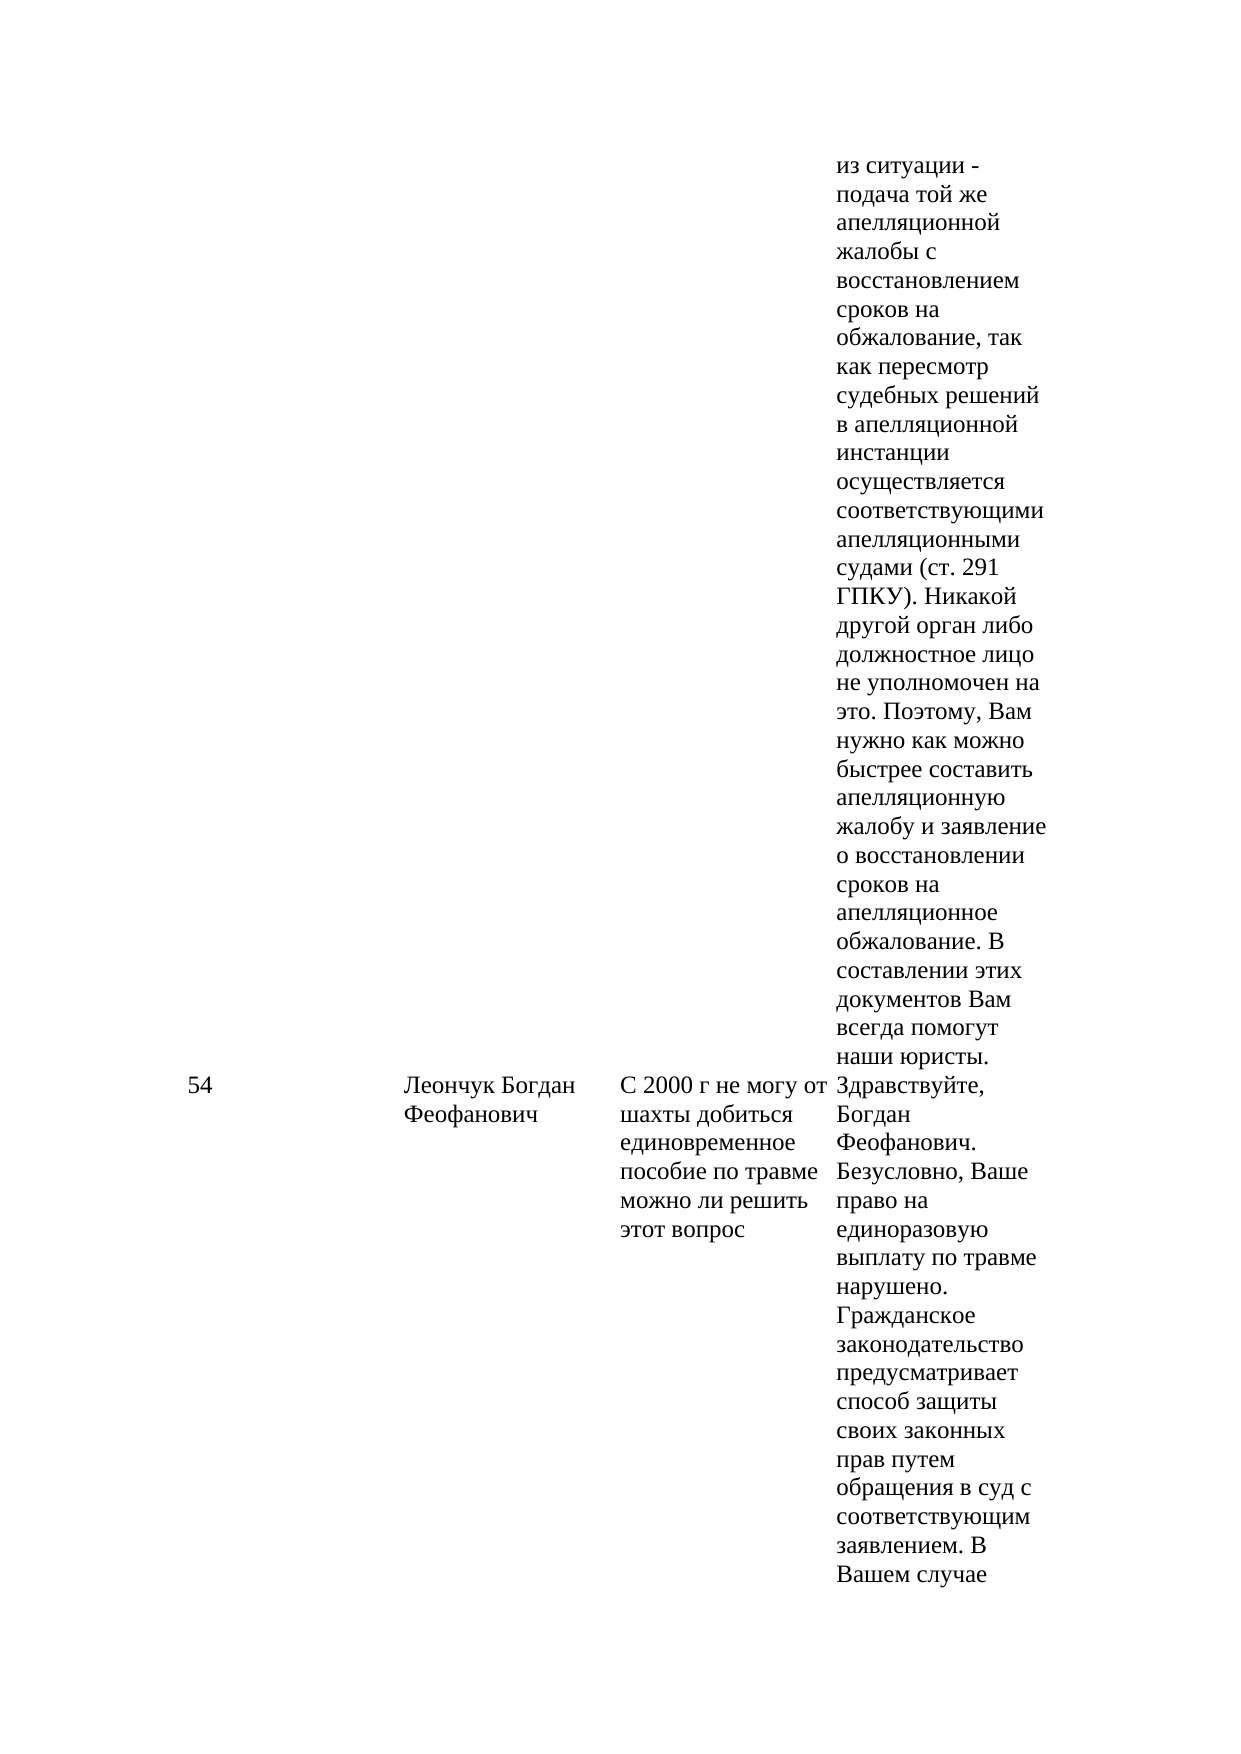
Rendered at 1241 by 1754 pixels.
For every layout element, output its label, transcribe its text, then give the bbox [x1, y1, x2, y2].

table_cell 54 [188, 1070, 404, 1587]
table_cell из ситуации - подача той же апелляционной жалобы с восстановлением сроков на обжалование, так как пересмотр судебных решений в апелляционной инстанции осуществляется соответствующими апелляционными судами (ст. 291 ГПКУ). Никакой другой орган либо должностное лицо не уполномочен на это. Поэтому, Вам нужно как можно быстрее составить апелляционную жалобу и заявление о восстановлении сроков на апелляционное обжалование. В составлении этих документов Вам всегда помогут наши юристы. [836, 150, 1053, 1070]
table_cell [620, 150, 836, 1070]
table_cell С 2000 г не могу от шахты добиться единовременное пособие по травме можно ли решить этот вопрос [620, 1070, 836, 1587]
table_cell [188, 150, 404, 1070]
table_cell Леончук Богдан Феофанович [404, 1070, 620, 1587]
table_cell [404, 150, 620, 1070]
table_cell Здравствуйте, Богдан Феофанович. Безусловно, Ваше право на единоразовую выплату по травме нарушено. Гражданское законодательство предусматривает способ защиты своих законных прав путем обращения в суд с соответствующим заявлением. В Вашем случае [836, 1070, 1053, 1587]
